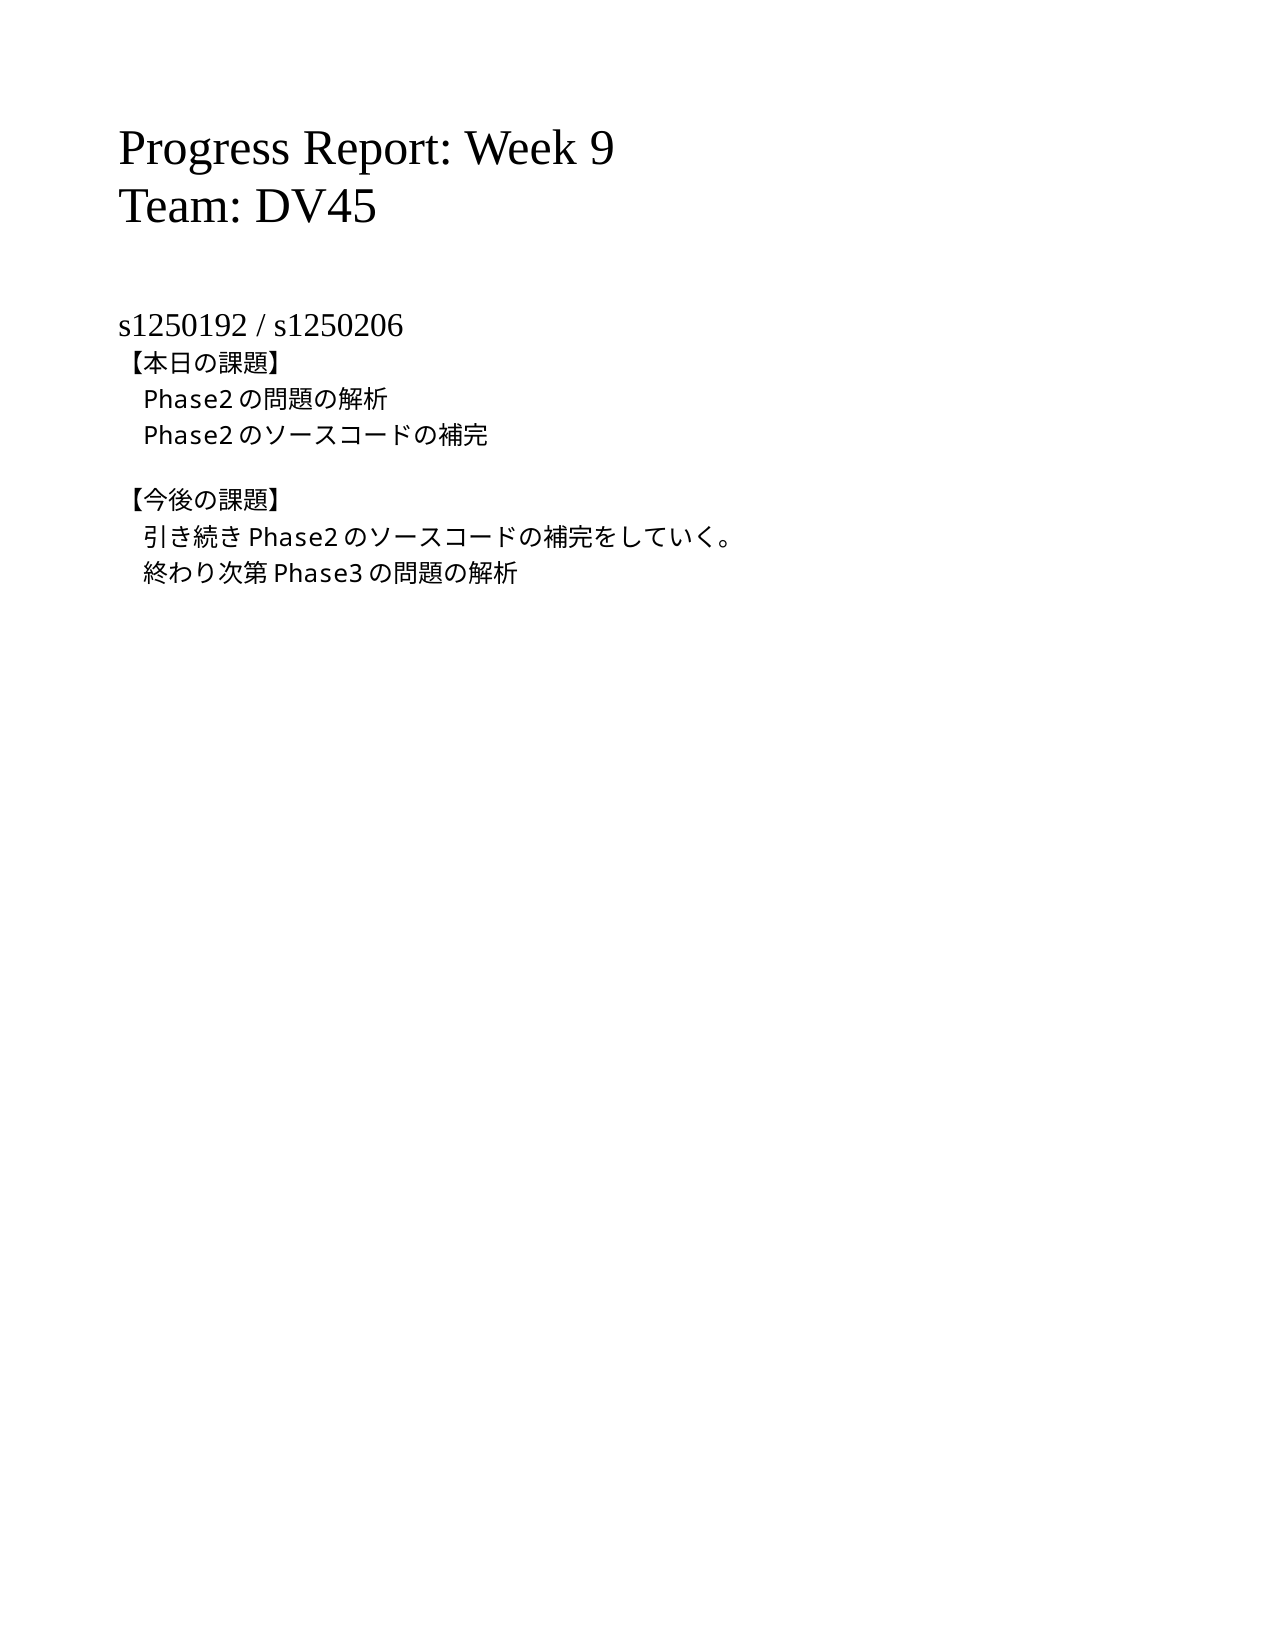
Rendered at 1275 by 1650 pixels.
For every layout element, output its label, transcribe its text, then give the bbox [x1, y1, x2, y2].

text Team: DV45 [118, 176, 1157, 233]
text Phase2のソースコードの補完 [118, 416, 1157, 452]
text 引き続きPhase2のソースコードの補完をしていく。 [118, 517, 1157, 553]
text Progress Report: Week 9 [118, 118, 1157, 176]
text s1250192 / s1250206 [118, 305, 1157, 343]
text 終わり次第Phase3の問題の解析 [118, 553, 1157, 589]
text Phase2の問題の解析 [118, 379, 1157, 416]
text 【今後の課題】 [118, 481, 1157, 517]
text 【本日の課題】 [118, 343, 1157, 379]
